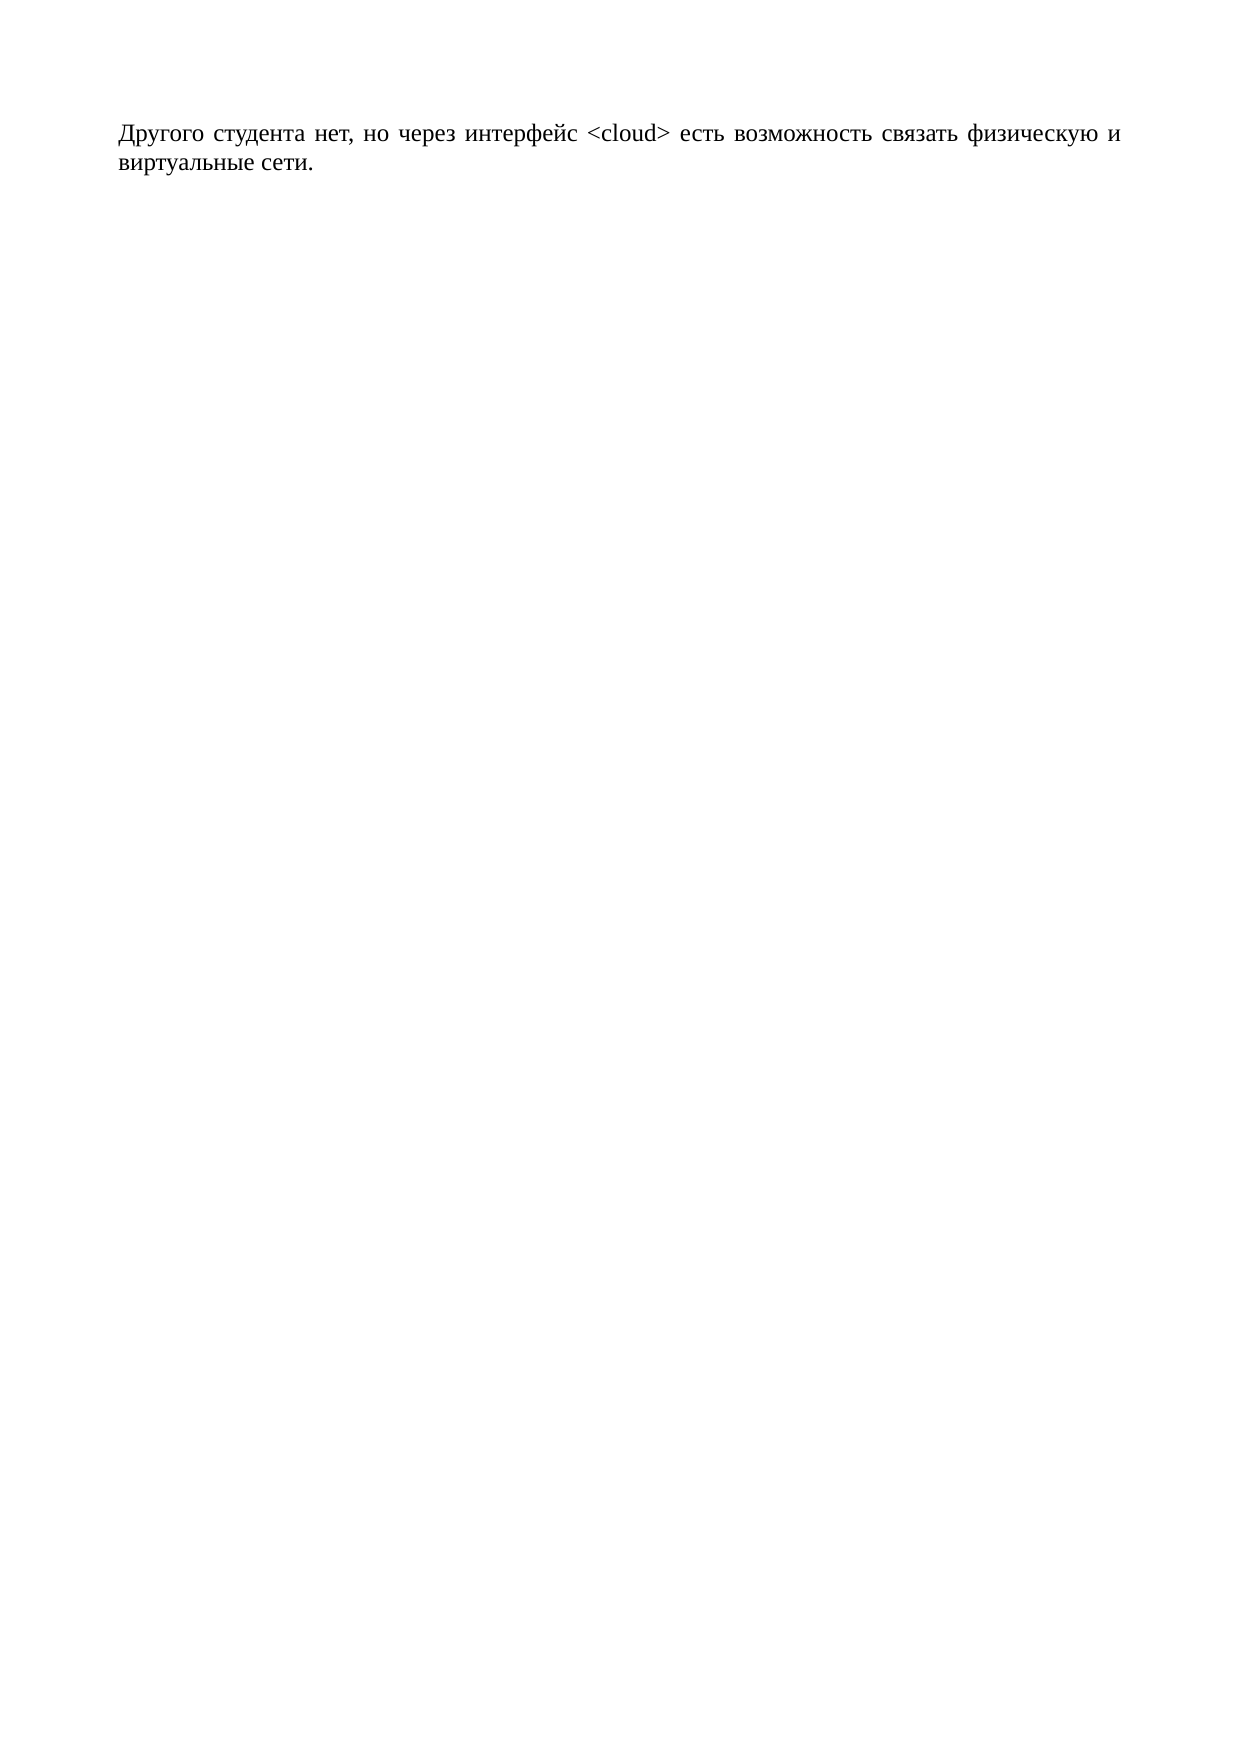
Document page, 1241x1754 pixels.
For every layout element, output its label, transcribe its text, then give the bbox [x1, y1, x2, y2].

text Другого студента нет, но через интерфейс <cloud> есть возможность связать физическую и виртуальные сети. [118, 118, 1122, 176]
